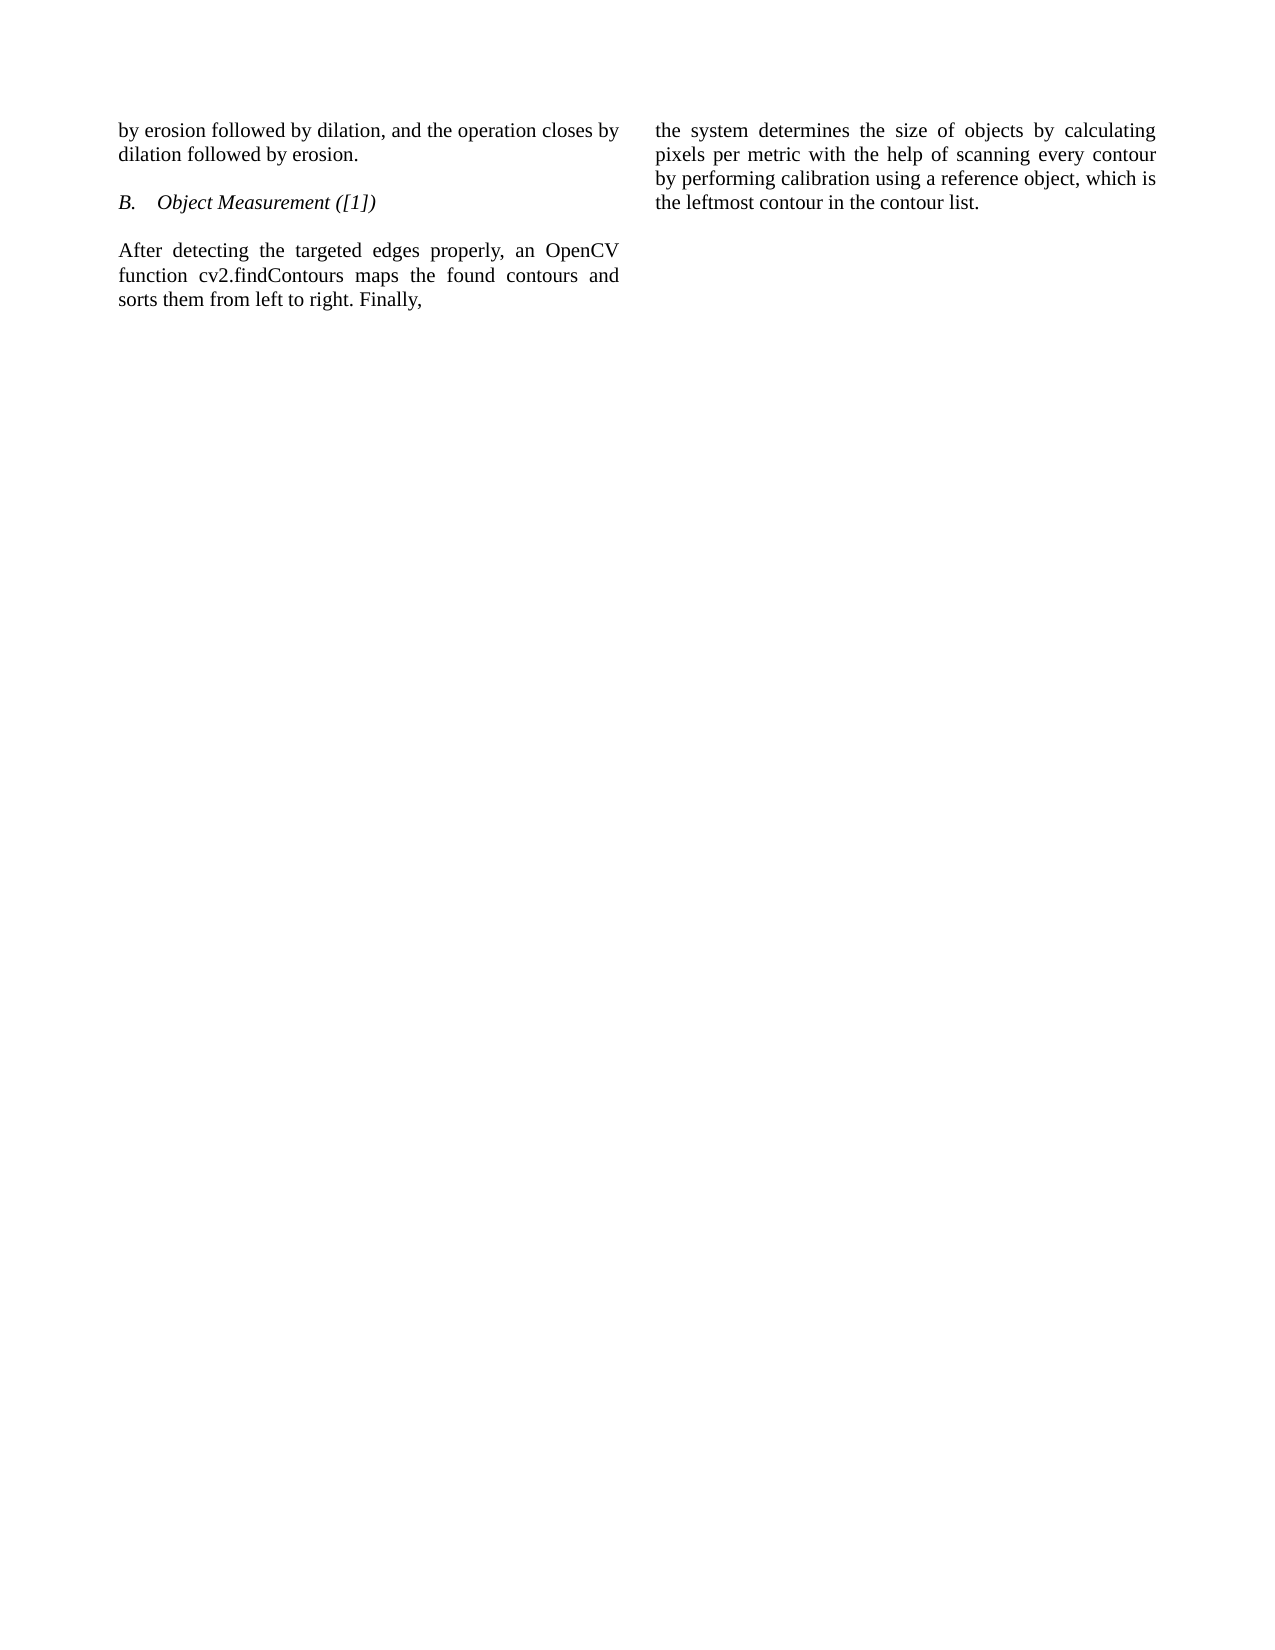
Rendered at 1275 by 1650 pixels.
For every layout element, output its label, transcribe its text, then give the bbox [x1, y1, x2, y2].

text B. Object Measurement ([1]) [118, 190, 620, 214]
text the system determines the size of objects by calculating pixels per metric with the help of scanning every contour by performing calibration using a reference object, which is the leftmost contour in the contour list. [655, 118, 1157, 214]
text by erosion followed by dilation, and the operation closes by dilation followed by erosion. [118, 118, 620, 166]
text After detecting the targeted edges properly, an OpenCV function cv2.findContours maps the found contours and sorts them from left to right. Finally, [118, 238, 620, 311]
